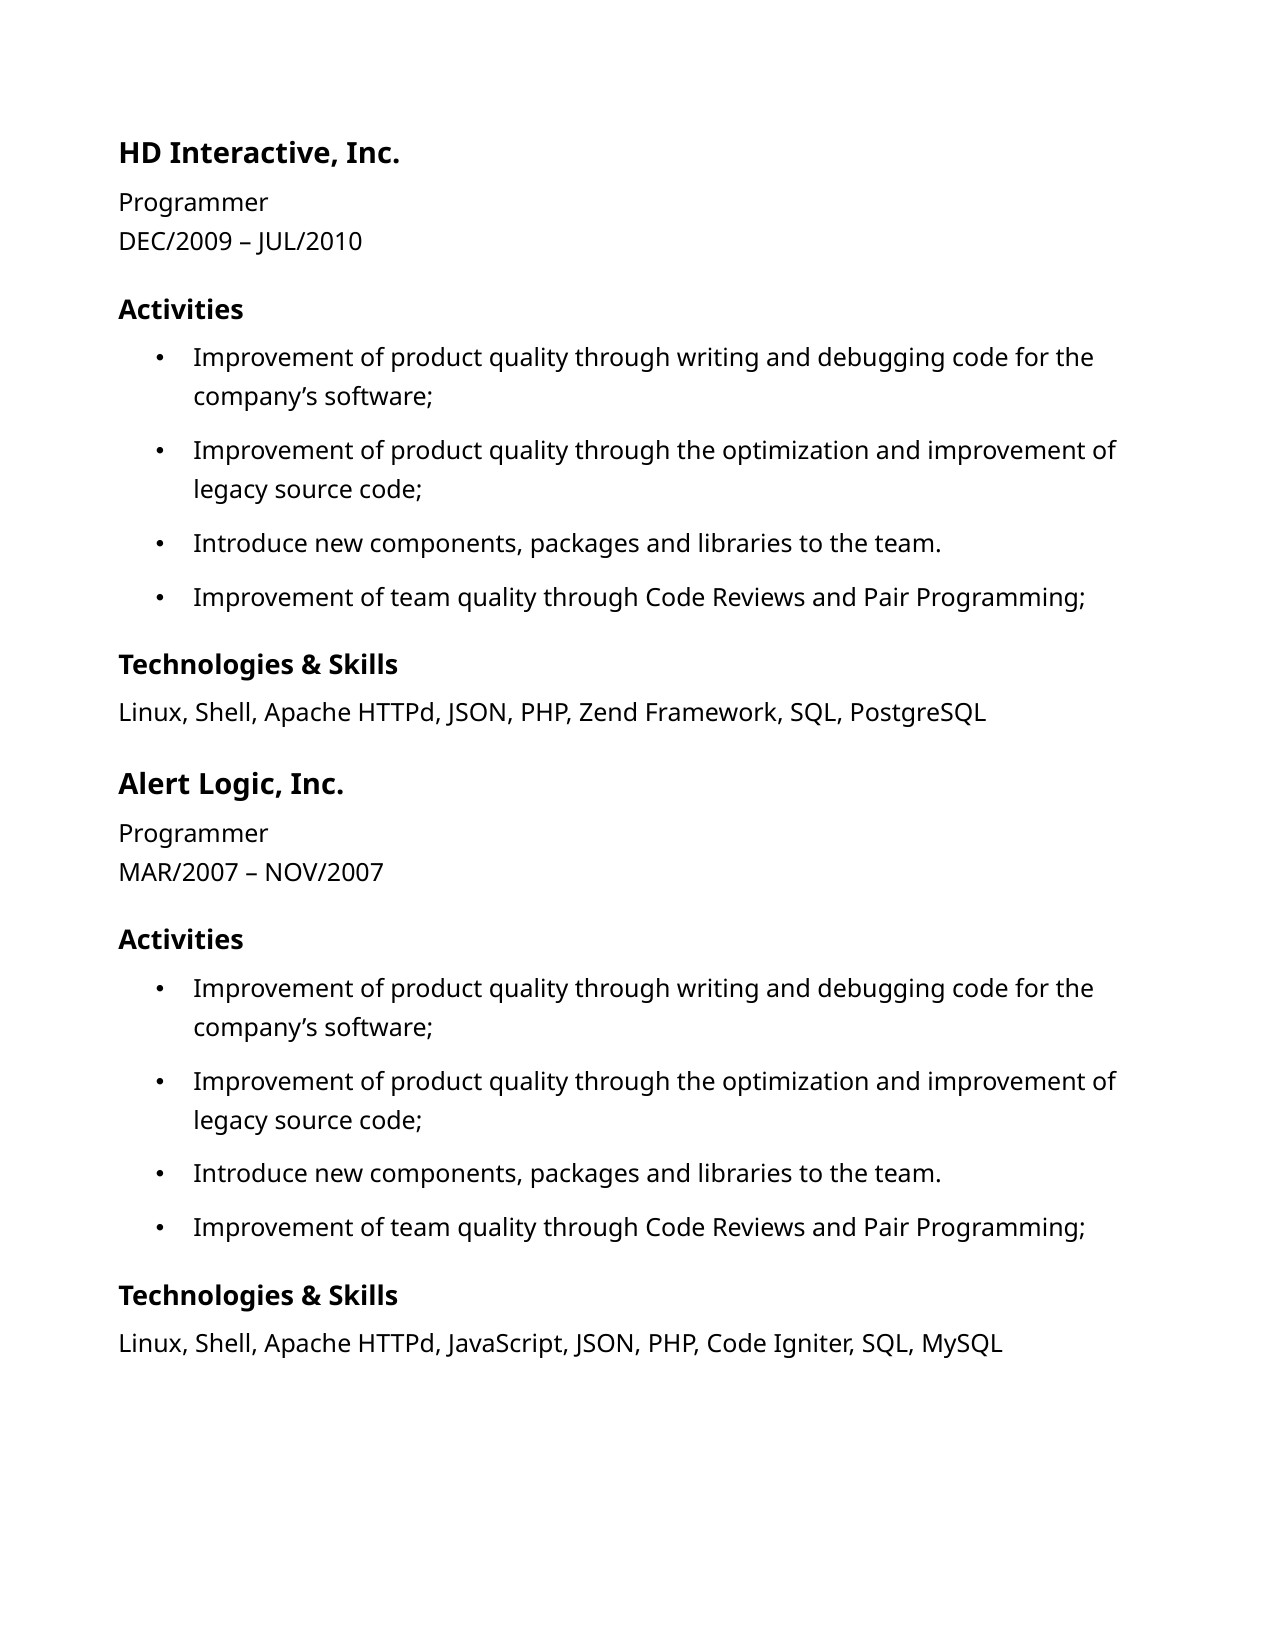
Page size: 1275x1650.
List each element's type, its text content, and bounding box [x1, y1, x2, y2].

list Improvement of team quality through Code Reviews and Pair Programming; [156, 579, 1157, 613]
text Linux, Shell, Apache HTTPd, JSON, PHP, Zend Framework, SQL, PostgreSQL [118, 695, 1157, 729]
list Improvement of product quality through the optimization and improvement of legacy source code; [156, 1063, 1157, 1136]
text Programmer MAR/2007 – NOV/2007 [118, 815, 1157, 889]
list Improvement of product quality through writing and debugging code for the company’s software; [156, 340, 1157, 413]
list Improvement of team quality through Code Reviews and Pair Programming; [156, 1210, 1157, 1244]
list Introduce new components, packages and libraries to the team. [156, 526, 1157, 559]
subtitle Technologies & Skills [118, 1276, 1157, 1313]
list Introduce new components, packages and libraries to the team. [156, 1156, 1157, 1190]
subtitle Activities [118, 290, 1157, 327]
subtitle Technologies & Skills [118, 646, 1157, 682]
text Linux, Shell, Apache HTTPd, JavaScript, JSON, PHP, Code Igniter, SQL, MySQL [118, 1325, 1157, 1359]
subtitle Alert Logic, Inc. [118, 763, 1157, 803]
list Improvement of product quality through the optimization and improvement of legacy source code; [156, 433, 1157, 506]
list Improvement of product quality through writing and debugging code for the company’s software; [156, 970, 1157, 1043]
subtitle Activities [118, 921, 1157, 958]
text Programmer DEC/2009 – JUL/2010 [118, 185, 1157, 258]
subtitle HD Interactive, Inc. [118, 133, 1157, 172]
